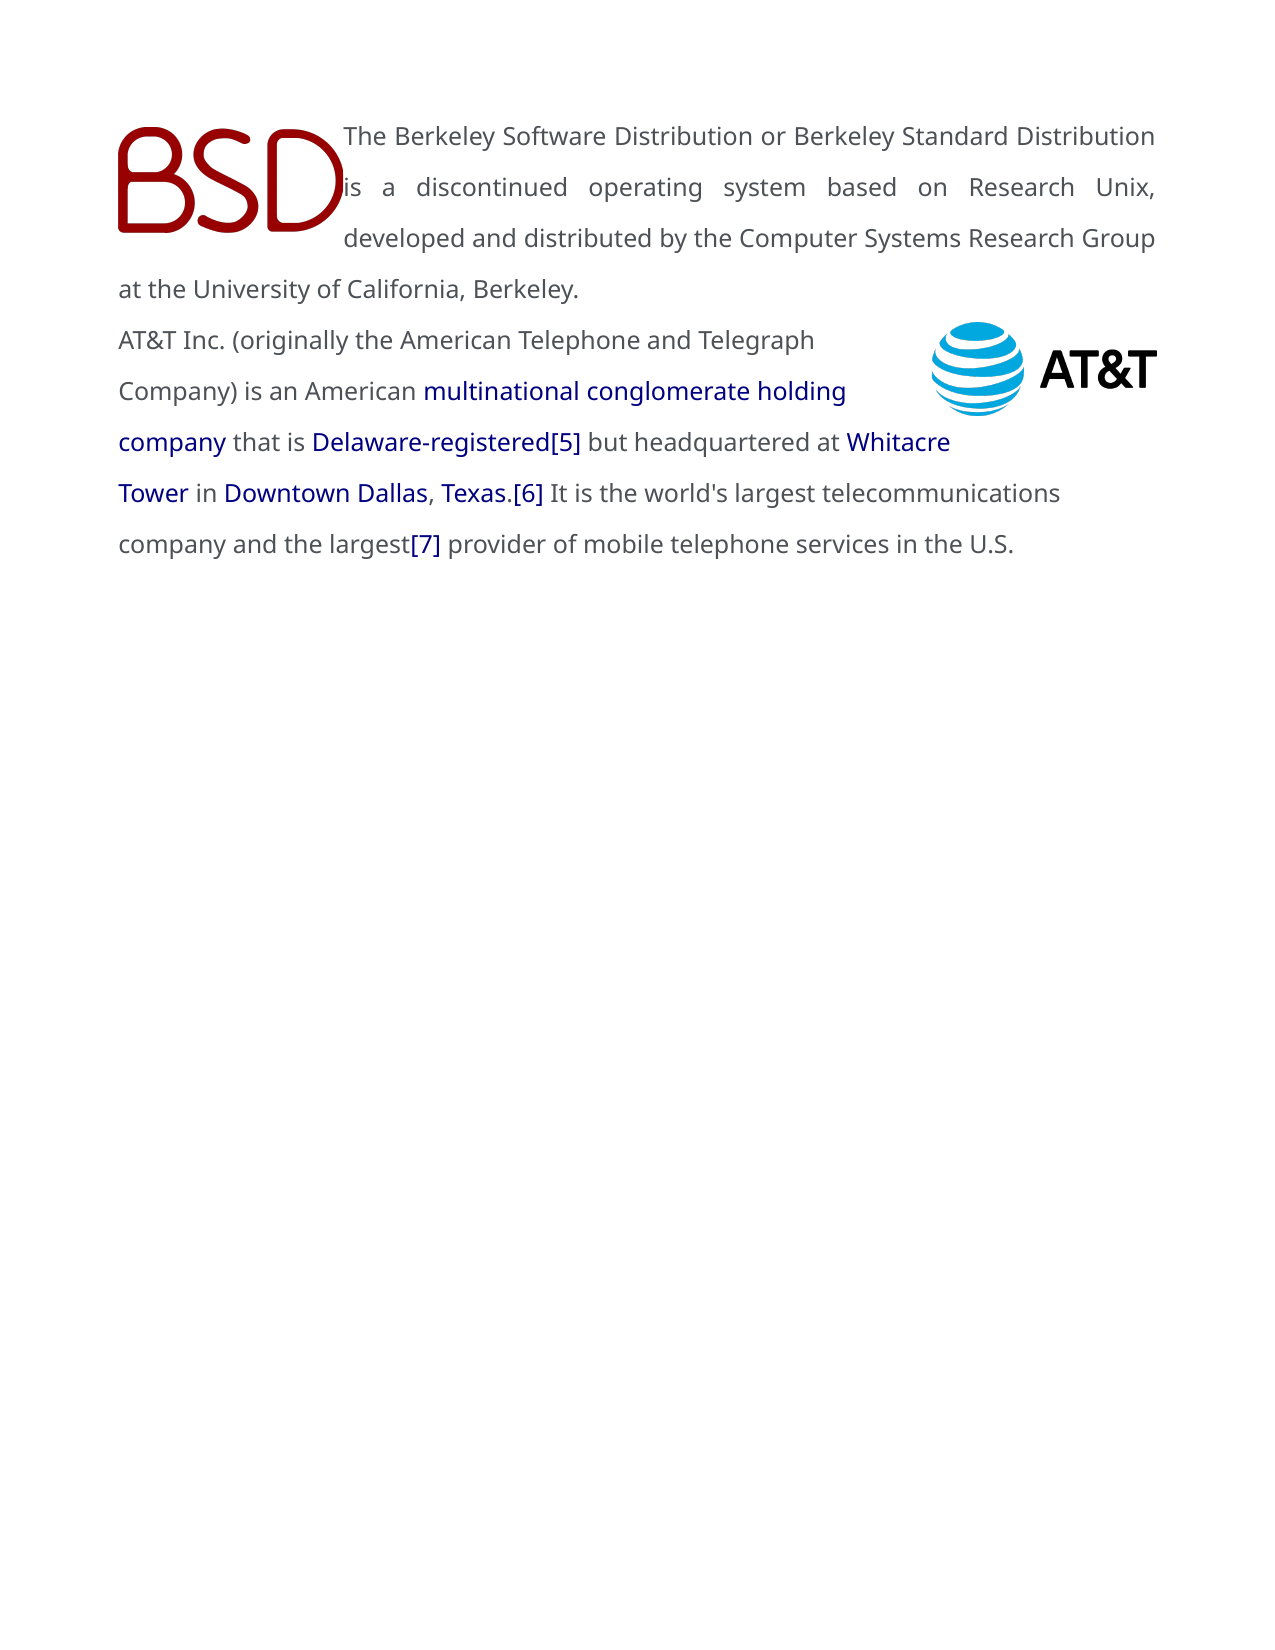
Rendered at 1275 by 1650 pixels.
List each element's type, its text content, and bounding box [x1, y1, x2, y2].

text AT&T Inc. (originally the American Telephone and Telegraph Company) is an American multinational conglomerate holding company that is Delaware-registered[5] but headquartered at Whitacre Tower in Downtown Dallas, Texas.[6] It is the world's largest telecommunications company and the largest[7] provider of mobile telephone services in the U.S. [118, 322, 1157, 561]
text The Berkeley Software Distribution or Berkeley Standard Distribution is a discontinued operating system based on Research Unix, developed and distributed by the Computer Systems Research Group at the University of California, Berkeley. [118, 118, 1157, 305]
picture [118, 127, 344, 233]
picture [931, 322, 1157, 416]
